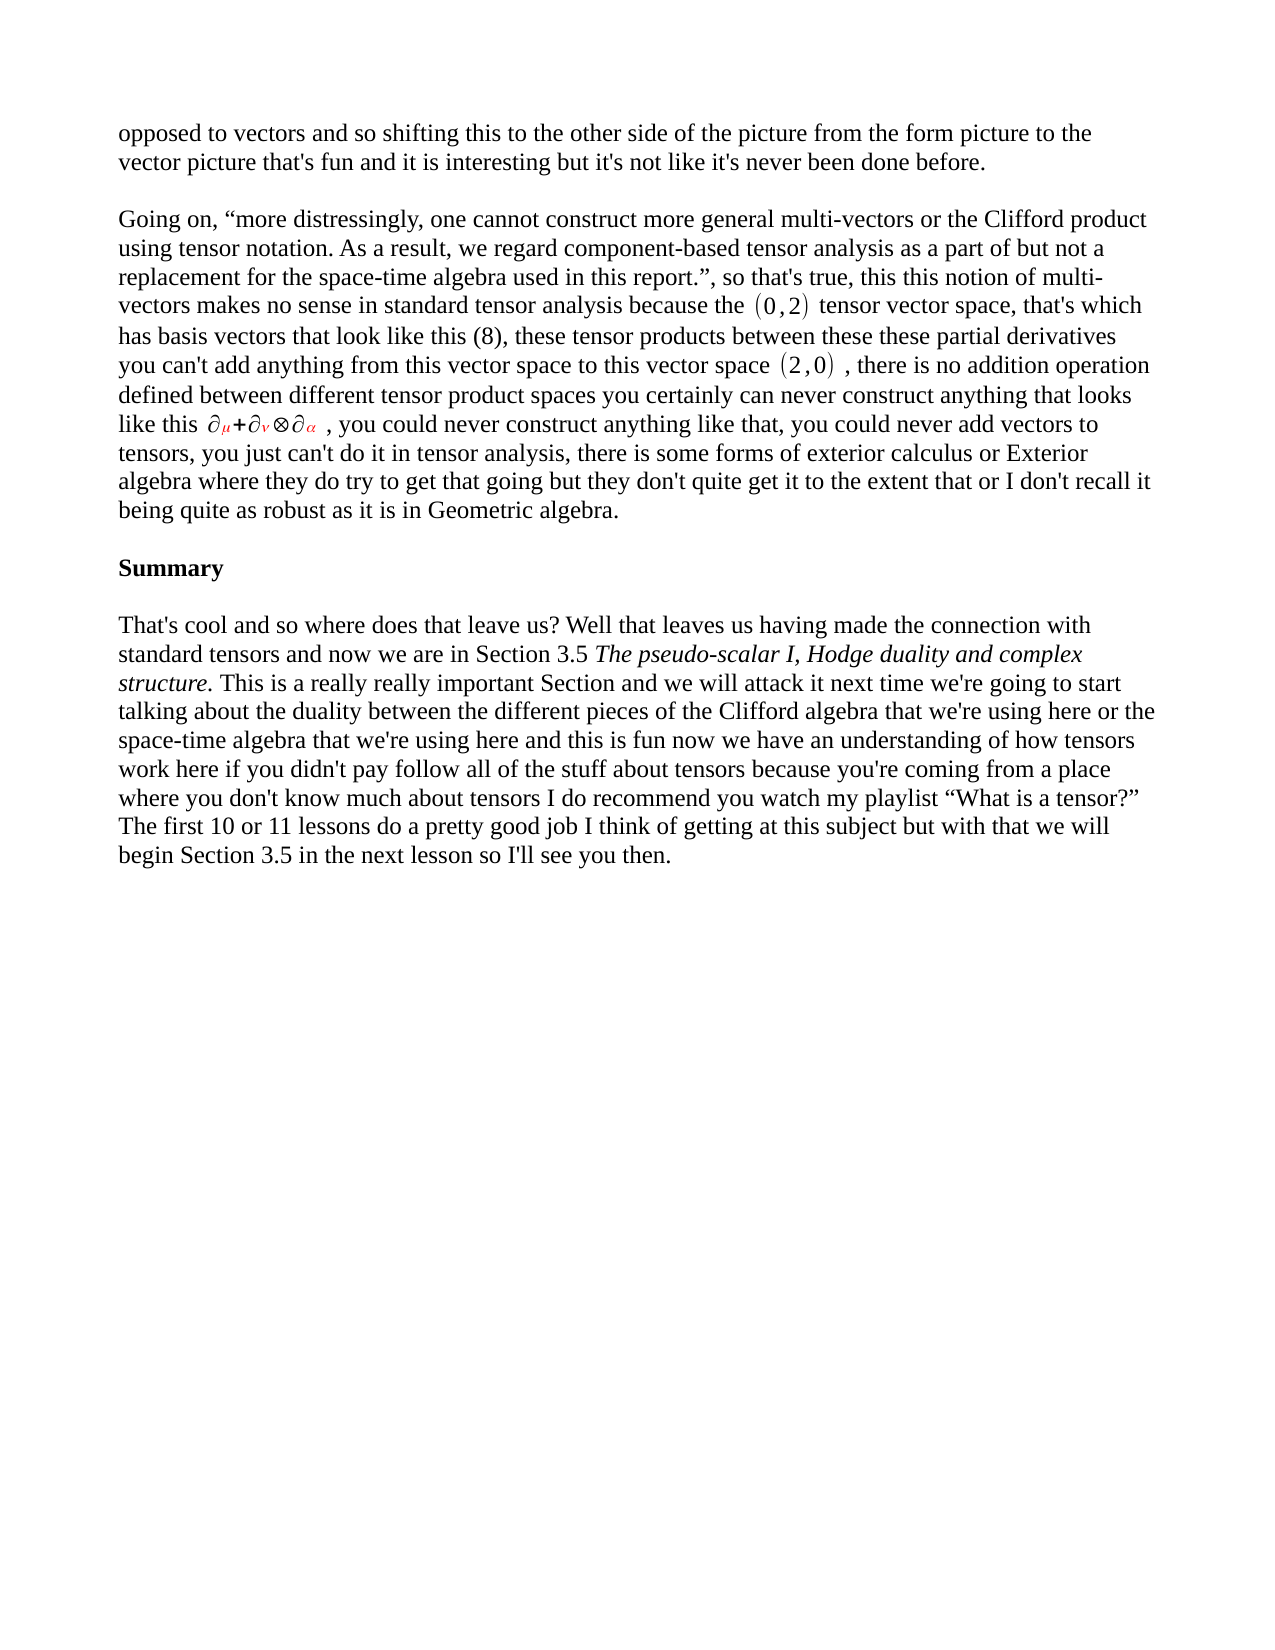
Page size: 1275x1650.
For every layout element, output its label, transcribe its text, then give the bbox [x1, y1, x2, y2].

text That's cool and so where does that leave us? Well that leaves us having made the connection with standard tensors and now we are in Section 3.5 The pseudo-scalar I, Hodge duality and complex structure. This is a really really important Section and we will attack it next time we're going to start talking about the duality between the different pieces of the Clifford algebra that we're using here or the space-time algebra that we're using here and this is fun now we have an understanding of how tensors work here if you didn't pay follow all of the stuff about tensors because you're coming from a place where you don't know much about tensors I do recommend you watch my playlist “What is a tensor?” The first 10 or 11 lessons do a pretty good job I think of getting at this subject but with that we will begin Section 3.5 in the next lesson so I'll see you then. [118, 610, 1157, 869]
text Summary [118, 553, 1157, 581]
text Going on, “more distressingly, one cannot construct more general multi-vectors or the Clifford product using tensor notation. As a result, we regard component-based tensor analysis as a part of but not a replacement for the space-time algebra used in this report.”, so that's true, this this notion of multi-vectors makes no sense in standard tensor analysis because thetensor vector space, that's which has basis vectors that look like this (8), these tensor products between these these partial derivatives you can't add anything from this vector space to this vector space, there is no addition operation defined between different tensor product spaces you certainly can never construct anything that looks like this, you could never construct anything like that, you could never add vectors to tensors, you just can't do it in tensor analysis, there is some forms of exterior calculus or Exterior algebra where they do try to get that going but they don't quite get it to the extent that or I don't recall it being quite as robust as it is in Geometric algebra. [118, 204, 1157, 524]
text opposed to vectors and so shifting this to the other side of the picture from the form picture to the vector picture that's fun and it is interesting but it's not like it's never been done before. [118, 118, 1157, 176]
